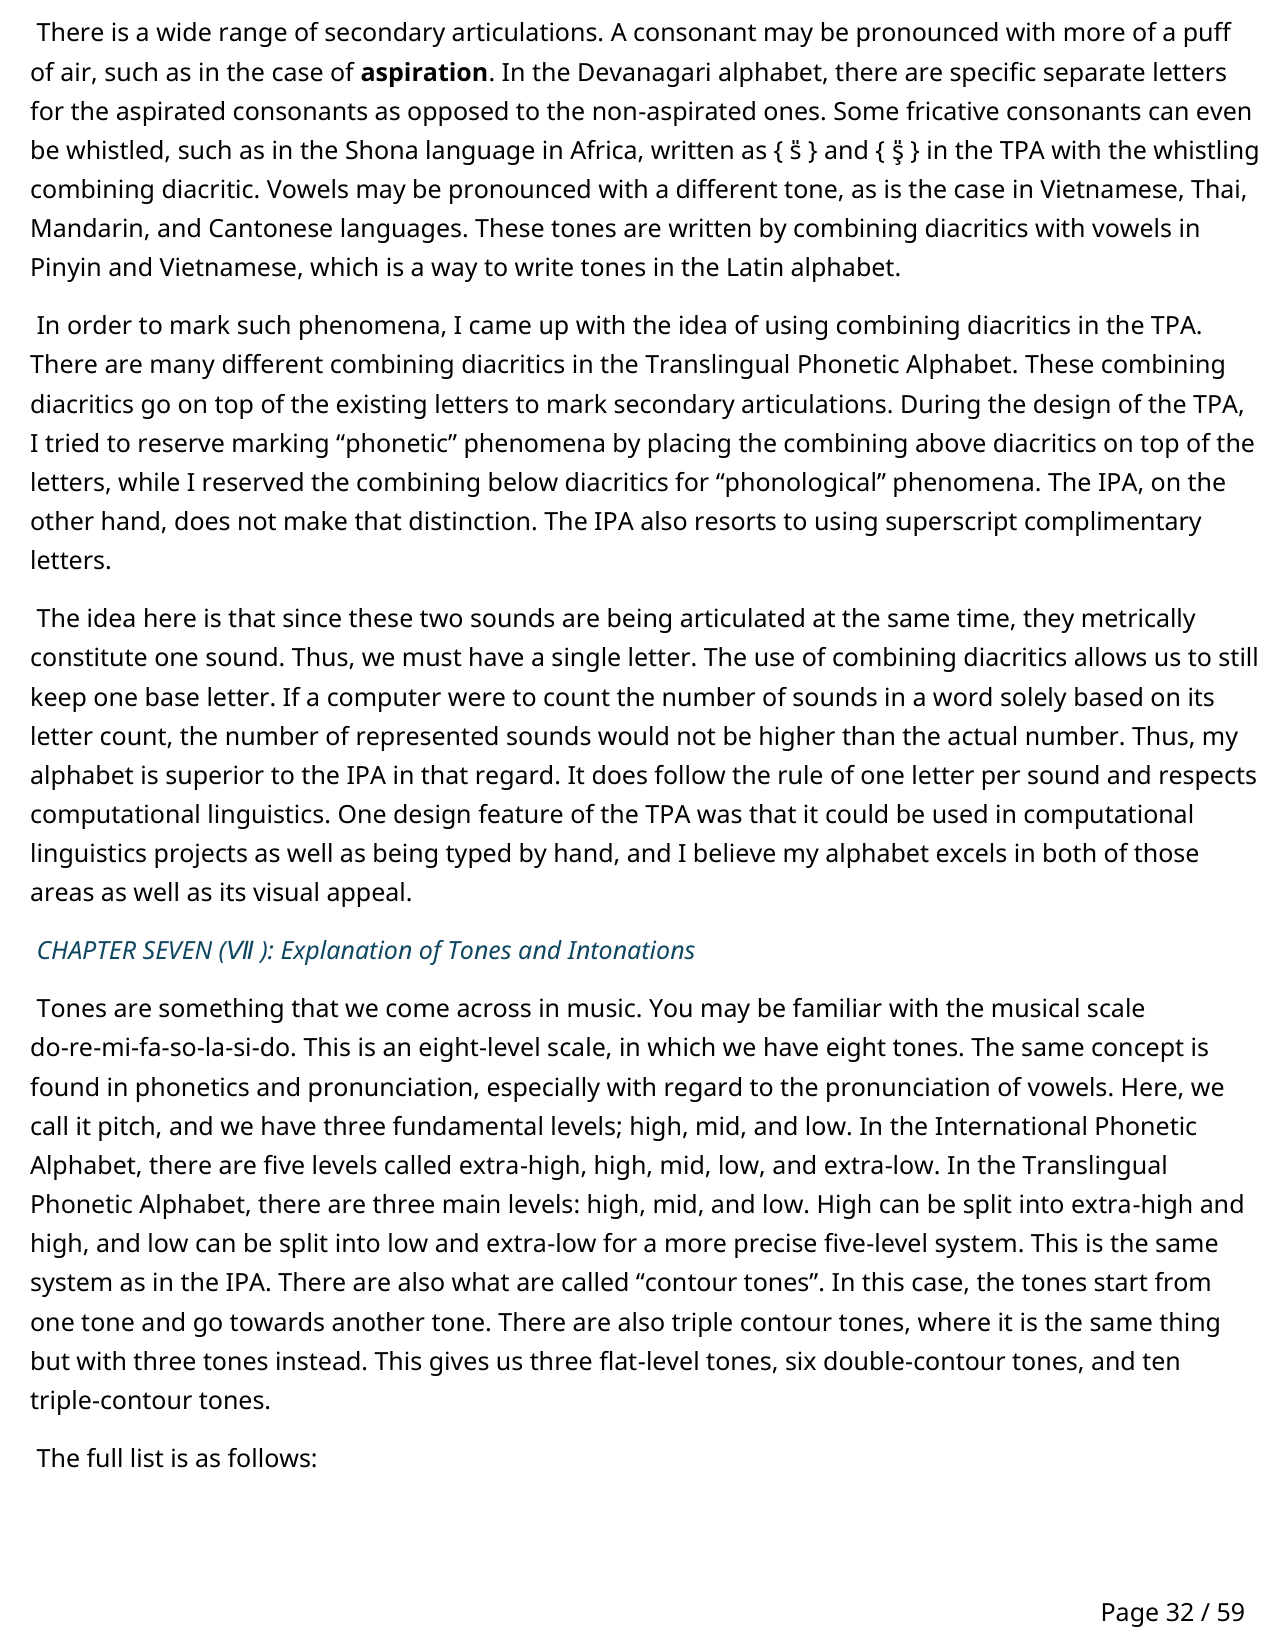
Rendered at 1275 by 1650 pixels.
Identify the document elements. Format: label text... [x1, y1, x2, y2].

text The idea here is that since these two sounds are being articulated at the same time, they metrically constitute one sound. Thus, we must have a single letter. The use of combining diacritics allows us to still keep one base letter. If a computer were to count the number of sounds in a word solely based on its letter count, the number of represented sounds would not be higher than the actual number. Thus, my alphabet is superior to the IPA in that regard. It does follow the rule of one letter per sound and respects computational linguistics. One design feature of the TPA was that it could be used in computational linguistics projects as well as being typed by hand, and I believe my alphabet excels in both of those areas as well as its visual appeal. [30, 601, 1260, 909]
text The full list is as follows: [30, 1440, 1260, 1474]
text There is a wide range of secondary articulations. A consonant may be pronounced with more of a puff of air, such as in the case of aspiration. In the Devanagari alphabet, there are specific separate letters for the aspirated consonants as opposed to the non‑aspirated ones. Some fricative consonants can even be whistled, such as in the Shona language in Africa, written as { s̎ } and { ş̎ } in the TPA with the whistling combining diacritic. Vowels may be pronounced with a different tone, as is the case in Vietnamese, Thai, Mandarin, and Cantonese languages. These tones are written by combining diacritics with vowels in Pinyin and Vietnamese, which is a way to write tones in the Latin alphabet. [30, 15, 1260, 284]
text In order to mark such phenomena, I came up with the idea of using combining diacritics in the TPA. There are many different combining diacritics in the Translingual Phonetic Alphabet. These combining diacritics go on top of the existing letters to mark secondary articulations. During the design of the TPA, I tried to reserve marking “phonetic” phenomena by placing the combining above diacritics on top of the letters, while I reserved the combining below diacritics for “phonological” phenomena. The IPA, on the other hand, does not make that distinction. The IPA also resorts to using superscript complimentary letters. [30, 308, 1260, 577]
subtitle CHAPTER SEVEN (Ⅶ ): Explanation of Tones and Intonations [30, 933, 1260, 967]
text Tones are something that we come across in music. You may be familiar with the musical scale do‑re‑mi‑fa‑so‑la‑si‑do. This is an eight‑level scale, in which we have eight tones. The same concept is found in phonetics and pronunciation, especially with regard to the pronunciation of vowels. Here, we call it pitch, and we have three fundamental levels; high, mid, and low. In the International Phonetic Alphabet, there are five levels called extra‑high, high, mid, low, and extra‑low. In the Translingual Phonetic Alphabet, there are three main levels: high, mid, and low. High can be split into extra‑high and high, and low can be split into low and extra‑low for a more precise five‑level system. This is the same system as in the IPA. There are also what are called “contour tones”. In this case, the tones start from one tone and go towards another tone. There are also triple contour tones, where it is the same thing but with three tones instead. This gives us three flat‑level tones, six double‑contour tones, and ten triple‑contour tones. [30, 991, 1260, 1417]
